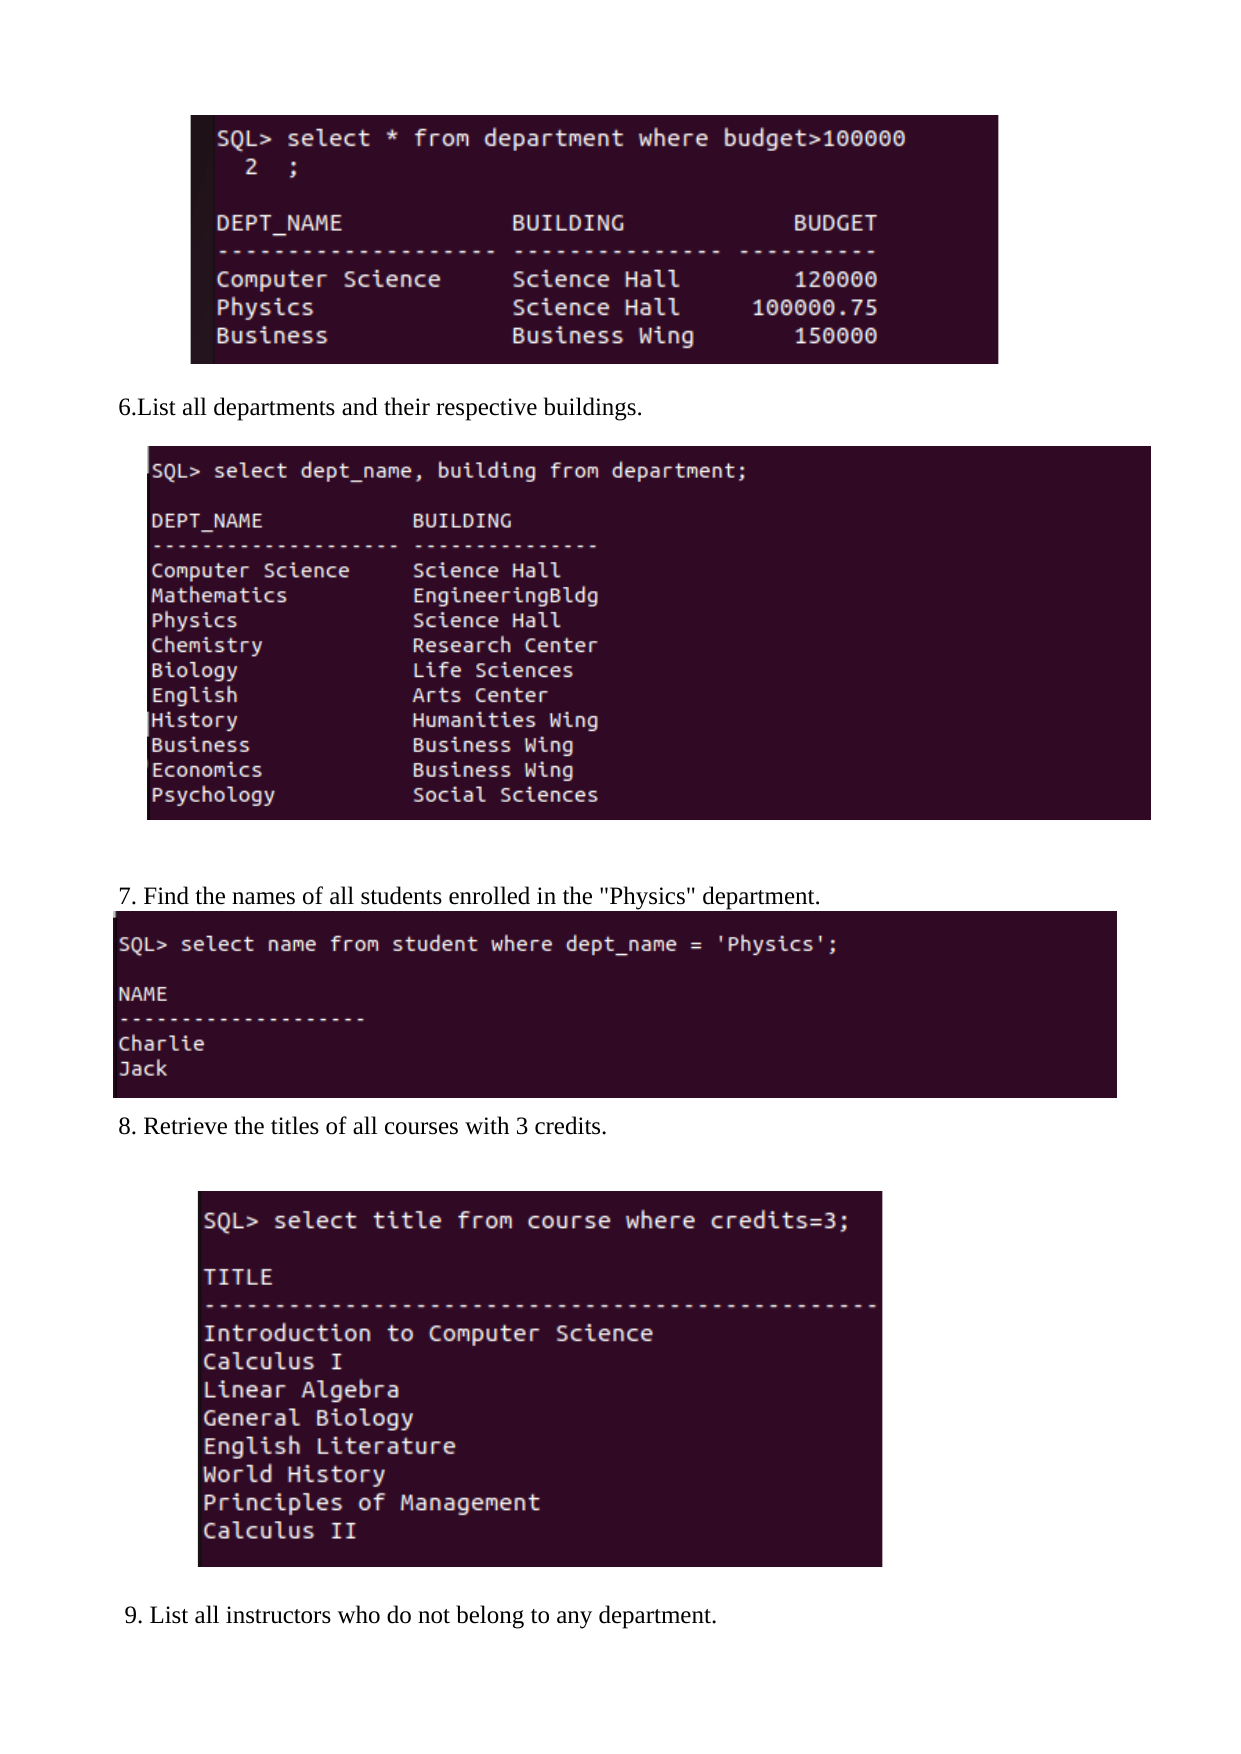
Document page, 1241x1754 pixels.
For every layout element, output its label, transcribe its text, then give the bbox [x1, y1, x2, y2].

picture [197, 1191, 883, 1567]
picture [190, 115, 999, 364]
picture [113, 911, 1117, 1098]
text 7. Find the names of all students enrolled in the "Physics" department. [118, 881, 1122, 910]
text 6.List all departments and their respective buildings. [118, 392, 1122, 421]
picture [147, 446, 1151, 820]
text 9. List all instructors who do not belong to any department. [118, 1600, 1122, 1629]
text 8. Retrieve the titles of all courses with 3 credits. [118, 1111, 1122, 1140]
